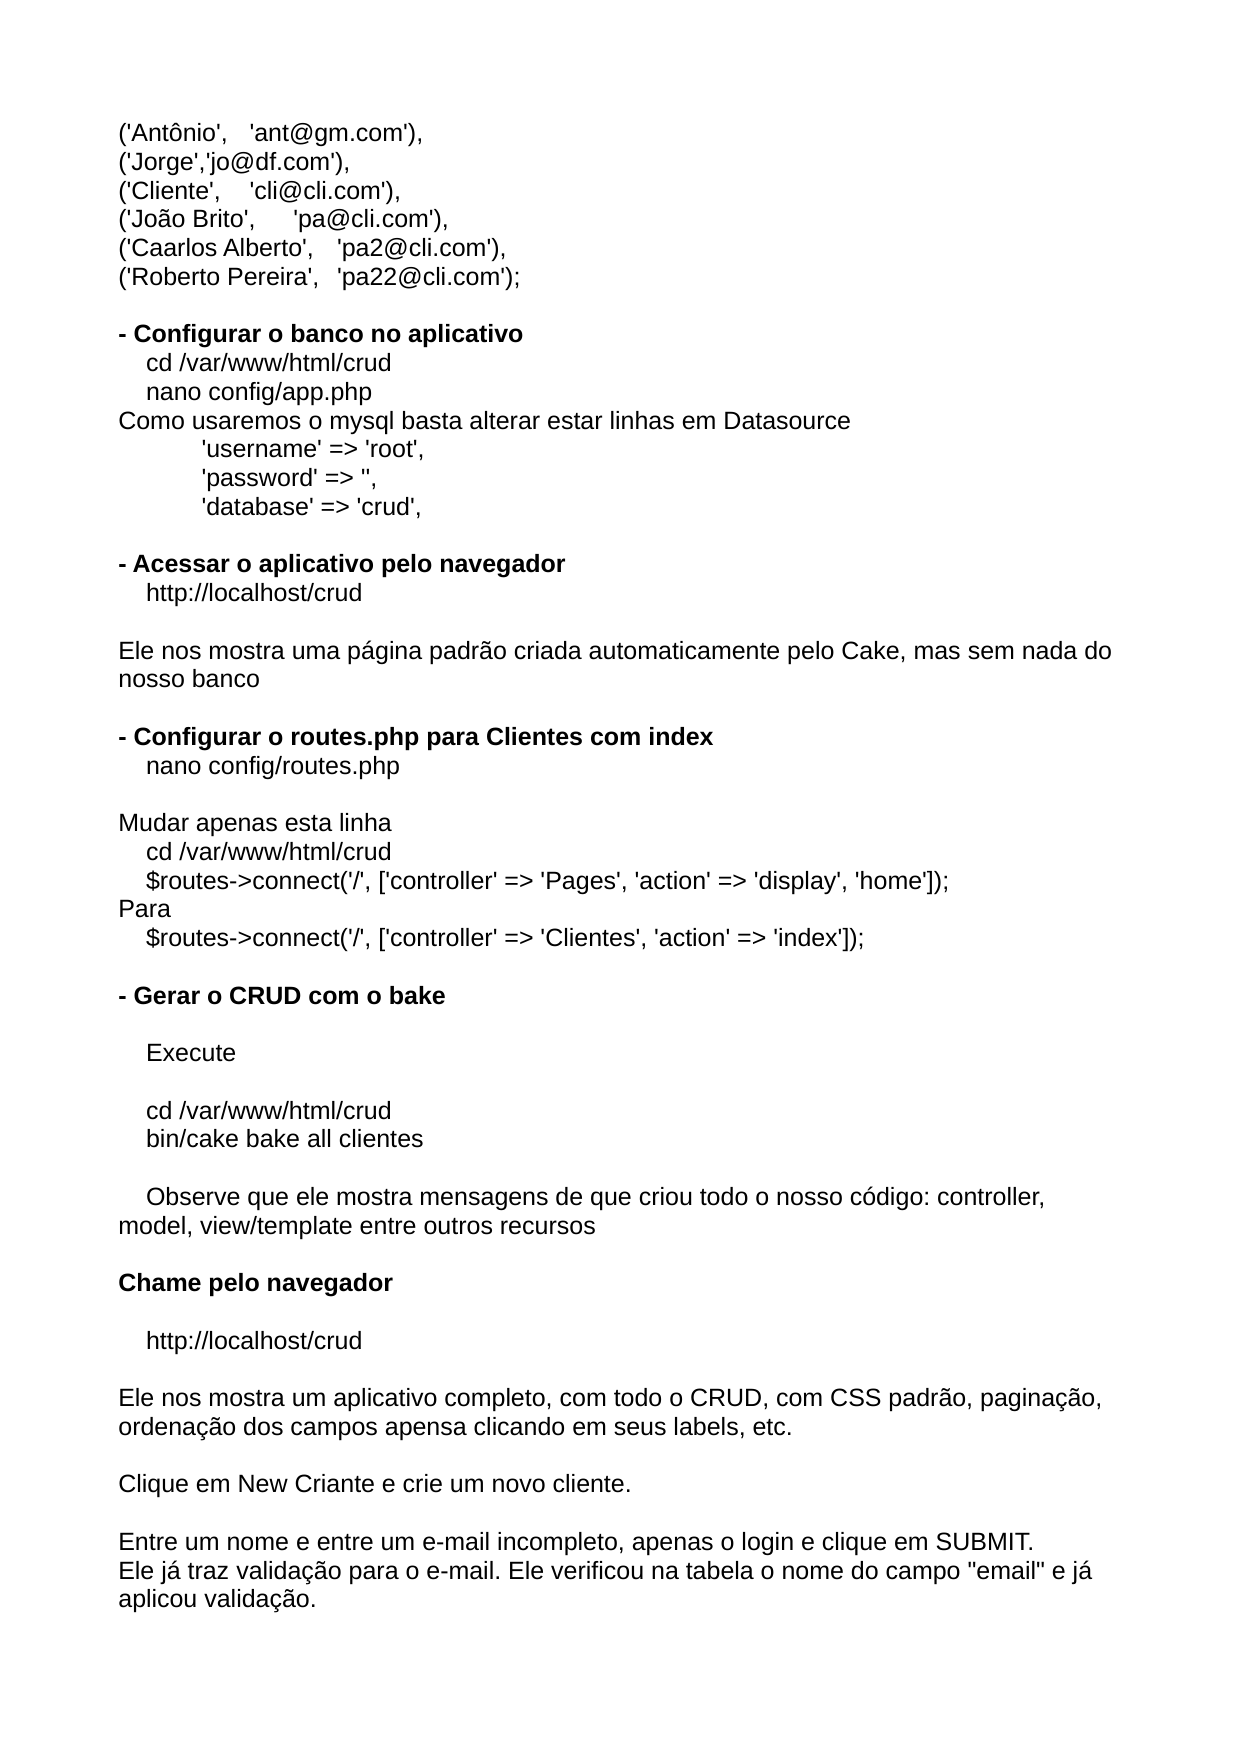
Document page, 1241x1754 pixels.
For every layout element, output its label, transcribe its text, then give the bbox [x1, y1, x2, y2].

text Ele nos mostra uma página padrão criada automaticamente pelo Cake, mas sem nada do nosso banco [118, 636, 1122, 693]
text Mudar apenas esta linha [118, 808, 1122, 837]
text ('Jorge', 'jo@df.com'), [118, 147, 1122, 176]
text $routes->connect('/', ['controller' => 'Pages', 'action' => 'display', 'home']); [118, 866, 1122, 894]
text ('João Brito', 'pa@cli.com'), [118, 204, 1122, 233]
text 'database' => 'crud', [118, 492, 1122, 521]
text nano config/app.php [118, 377, 1122, 406]
text Para [118, 894, 1122, 923]
text ('Roberto Pereira', 'pa22@cli.com'); [118, 262, 1122, 291]
text Ele já traz validação para o e-mail. Ele verificou na tabela o nome do campo "email" e já aplicou validação. [118, 1556, 1122, 1613]
text Chame pelo navegador [118, 1268, 1122, 1297]
text nano config/routes.php [118, 751, 1122, 779]
text - Configurar o routes.php para Clientes com index [118, 722, 1122, 751]
text Observe que ele mostra mensagens de que criou todo o nosso código: controller, model, view/template entre outros recursos [118, 1182, 1122, 1239]
text - Gerar o CRUD com o bake [118, 981, 1122, 1009]
text 'username' => 'root', [118, 434, 1122, 463]
text $routes->connect('/', ['controller' => 'Clientes', 'action' => 'index']); [118, 923, 1122, 952]
text http://localhost/crud [118, 578, 1122, 607]
text ('Cliente', 'cli@cli.com'), [118, 176, 1122, 204]
text cd /var/www/html/crud [118, 348, 1122, 377]
text Como usaremos o mysql basta alterar estar linhas em Datasource [118, 406, 1122, 434]
text Execute [118, 1038, 1122, 1067]
text ('Antônio', 'ant@gm.com'), [118, 118, 1122, 147]
text bin/cake bake all clientes [118, 1124, 1122, 1153]
text http://localhost/crud [118, 1326, 1122, 1354]
text cd /var/www/html/crud [118, 1096, 1122, 1124]
text Entre um nome e entre um e-mail incompleto, apenas o login e clique em SUBMIT. [118, 1527, 1122, 1556]
text cd /var/www/html/crud [118, 837, 1122, 866]
text - Configurar o banco no aplicativo [118, 319, 1122, 348]
text 'password' => '', [118, 463, 1122, 492]
text - Acessar o aplicativo pelo navegador [118, 549, 1122, 578]
text ('Caarlos Alberto', 'pa2@cli.com'), [118, 233, 1122, 262]
text Ele nos mostra um aplicativo completo, com todo o CRUD, com CSS padrão, paginação, ordenação dos campos apensa clicando em seus labels, etc. [118, 1383, 1122, 1441]
text Clique em New Criante e crie um novo cliente. [118, 1469, 1122, 1498]
